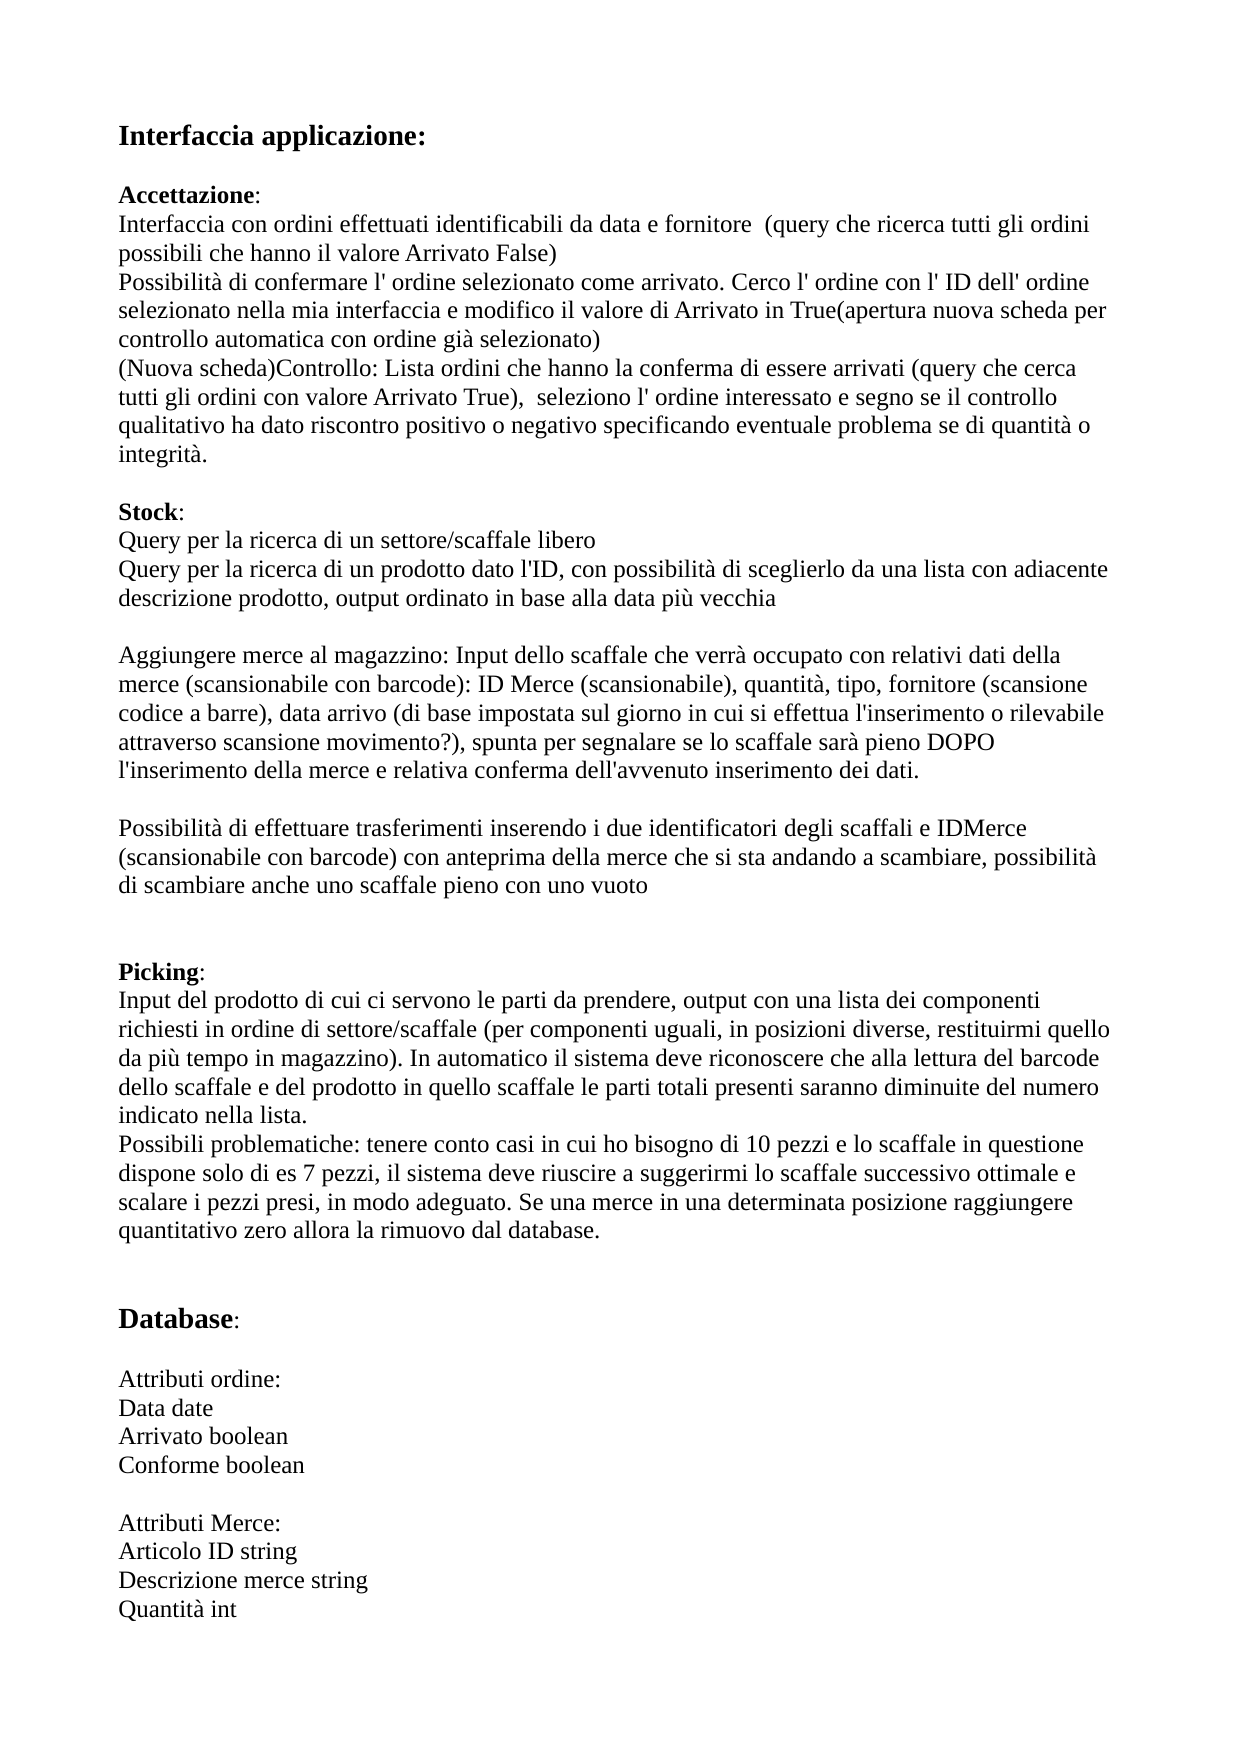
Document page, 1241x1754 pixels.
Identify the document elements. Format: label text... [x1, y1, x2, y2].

text Stock: Query per la ricerca di un settore/scaffale libero [118, 497, 1122, 554]
text Accettazione: Interfaccia con ordini effettuati identificabili da data e fornitore (query che ricerca tutti gli ordini possibili che hanno il valore Arrivato False) Possibilità di confermare l' ordine selezionato come arrivato. Cerco l' ordine con l' ID dell' ordine selezionato nella mia interfaccia e modifico il valore di Arrivato in True(apertura nuova scheda per controllo automatica con ordine già selezionato) [118, 180, 1122, 353]
text Database: [118, 1302, 1122, 1364]
text Attributi ordine: [118, 1364, 1122, 1393]
text Articolo ID string [118, 1536, 1122, 1565]
text Attributi Merce: [118, 1508, 1122, 1536]
text Interfaccia applicazione: [118, 118, 1122, 152]
text Query per la ricerca di un prodotto dato l'ID, con possibilità di sceglierlo da una lista con adiacente descrizione prodotto, output ordinato in base alla data più vecchia [118, 554, 1122, 612]
text Possibilità di effettuare trasferimenti inserendo i due identificatori degli scaffali e IDMerce (scansionabile con barcode) con anteprima della merce che si sta andando a scambiare, possibilità di scambiare anche uno scaffale pieno con uno vuoto [118, 813, 1122, 899]
text Aggiungere merce al magazzino: Input dello scaffale che verrà occupato con relativi dati della merce (scansionabile con barcode): ID Merce (scansionabile), quantità, tipo, fornitore (scansione codice a barre), data arrivo (di base impostata sul giorno in cui si effettua l'inserimento o rilevabile attraverso scansione movimento?), spunta per segnalare se lo scaffale sarà pieno DOPO l'inserimento della merce e relativa conferma dell'avvenuto inserimento dei dati. [118, 640, 1122, 784]
text Quantità int [118, 1594, 1122, 1623]
text Descrizione merce string [118, 1565, 1122, 1594]
text Picking: Input del prodotto di cui ci servono le parti da prendere, output con una lista dei componenti richiesti in ordine di settore/scaffale (per componenti uguali, in posizioni diverse, restituirmi quello da più tempo in magazzino). In automatico il sistema deve riconoscere che alla lettura del barcode dello scaffale e del prodotto in quello scaffale le parti totali presenti saranno diminuite del numero indicato nella lista. Possibili problematiche: tenere conto casi in cui ho bisogno di 10 pezzi e lo scaffale in questione dispone solo di es 7 pezzi, il sistema deve riuscire a suggerirmi lo scaffale successivo ottimale e scalare i pezzi presi, in modo adeguato. Se una merce in una determinata posizione raggiungere quantitativo zero allora la rimuovo dal database. [118, 957, 1122, 1244]
text (Nuova scheda)Controllo: Lista ordini che hanno la conferma di essere arrivati (query che cerca tutti gli ordini con valore Arrivato True), seleziono l' ordine interessato e segno se il controllo qualitativo ha dato riscontro positivo o negativo specificando eventuale problema se di quantità o integrità. [118, 353, 1122, 468]
text Data date Arrivato boolean Conforme boolean [118, 1393, 1122, 1479]
